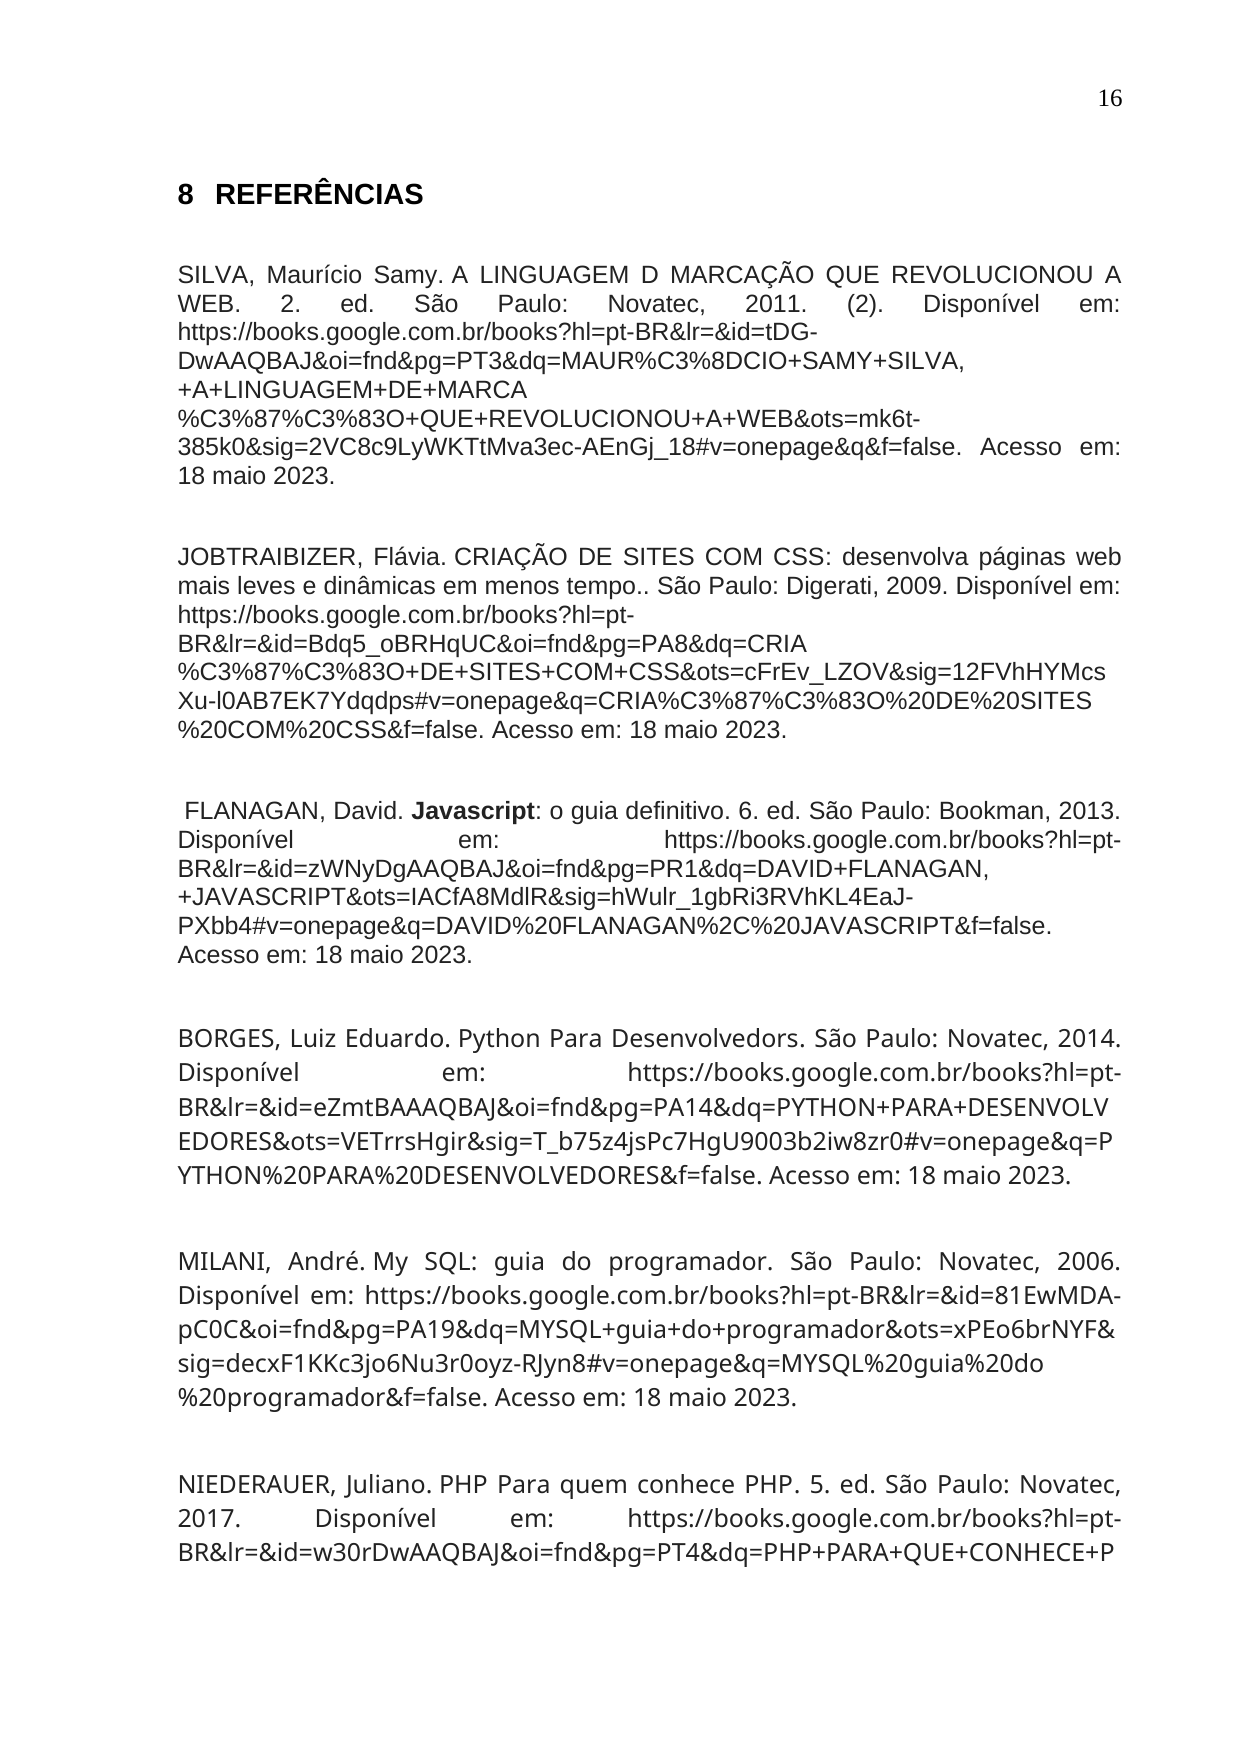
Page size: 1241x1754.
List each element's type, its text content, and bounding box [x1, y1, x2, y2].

text JOBTRAIBIZER, Flávia. CRIAÇÃO DE SITES COM CSS: desenvolva páginas web mais leves e dinâmicas em menos tempo.. São Paulo: Digerati, 2009. Disponível em: https://books.google.com.br/books?hl=pt-BR&lr=&id=Bdq5_oBRHqUC&oi=fnd&pg=PA8&dq=CRIA%C3%87%C3%83O+DE+SITES+COM+CSS&ots=cFrEv_LZOV&sig=12FVhHYMcsXu-l0AB7EK7Ydqdps#v=onepage&q=CRIA%C3%87%C3%83O%20DE%20SITES%20COM%20CSS&f=false. Acesso em: 18 maio 2023. [177, 542, 1122, 743]
text NIEDERAUER, Juliano. PHP Para quem conhece PHP. 5. ed. São Paulo: Novatec, 2017. Disponível em: https://books.google.com.br/books?hl=pt-BR&lr=&id=w30rDwAAQBAJ&oi=fnd&pg=PT4&dq=PHP+PARA+QUE+CONHECE+P [177, 1467, 1122, 1569]
text FLANAGAN, David. Javascript: o guia definitivo. 6. ed. São Paulo: Bookman, 2013. Disponível em: https://books.google.com.br/books?hl=pt-BR&lr=&id=zWNyDgAAQBAJ&oi=fnd&pg=PR1&dq=DAVID+FLANAGAN,+JAVASCRIPT&ots=IACfA8MdlR&sig=hWulr_1gbRi3RVhKL4EaJ-PXbb4#v=onepage&q=DAVID%20FLANAGAN%2C%20JAVASCRIPT&f=false. Acesso em: 18 maio 2023. [177, 796, 1122, 968]
text SILVA, Maurício Samy. A LINGUAGEM D MARCAÇÃO QUE REVOLUCIONOU A WEB. 2. ed. São Paulo: Novatec, 2011. (2). Disponível em: https://books.google.com.br/books?hl=pt-BR&lr=&id=tDG-DwAAQBAJ&oi=fnd&pg=PT3&dq=MAUR%C3%8DCIO+SAMY+SILVA,+A+LINGUAGEM+DE+MARCA%C3%87%C3%83O+QUE+REVOLUCIONOU+A+WEB&ots=mk6t-385k0&sig=2VC8c9LyWKTtMva3ec-AEnGj_18#v=onepage&q&f=false. Acesso em: 18 maio 2023. [177, 260, 1122, 490]
subtitle REFERÊNCIAS [177, 177, 1122, 211]
text BORGES, Luiz Eduardo. Python Para Desenvolvedors. São Paulo: Novatec, 2014. Disponível em: https://books.google.com.br/books?hl=pt-BR&lr=&id=eZmtBAAAQBAJ&oi=fnd&pg=PA14&dq=PYTHON+PARA+DESENVOLVEDORES&ots=VETrrsHgir&sig=T_b75z4jsPc7HgU9003b2iw8zr0#v=onepage&q=PYTHON%20PARA%20DESENVOLVEDORES&f=false. Acesso em: 18 maio 2023. [177, 1021, 1122, 1191]
text MILANI, André. My SQL: guia do programador. São Paulo: Novatec, 2006. Disponível em: https://books.google.com.br/books?hl=pt-BR&lr=&id=81EwMDA-pC0C&oi=fnd&pg=PA19&dq=MYSQL+guia+do+programador&ots=xPEo6brNYF&sig=decxF1KKc3jo6Nu3r0oyz-RJyn8#v=onepage&q=MYSQL%20guia%20do%20programador&f=false. Acesso em: 18 maio 2023. [177, 1244, 1122, 1414]
